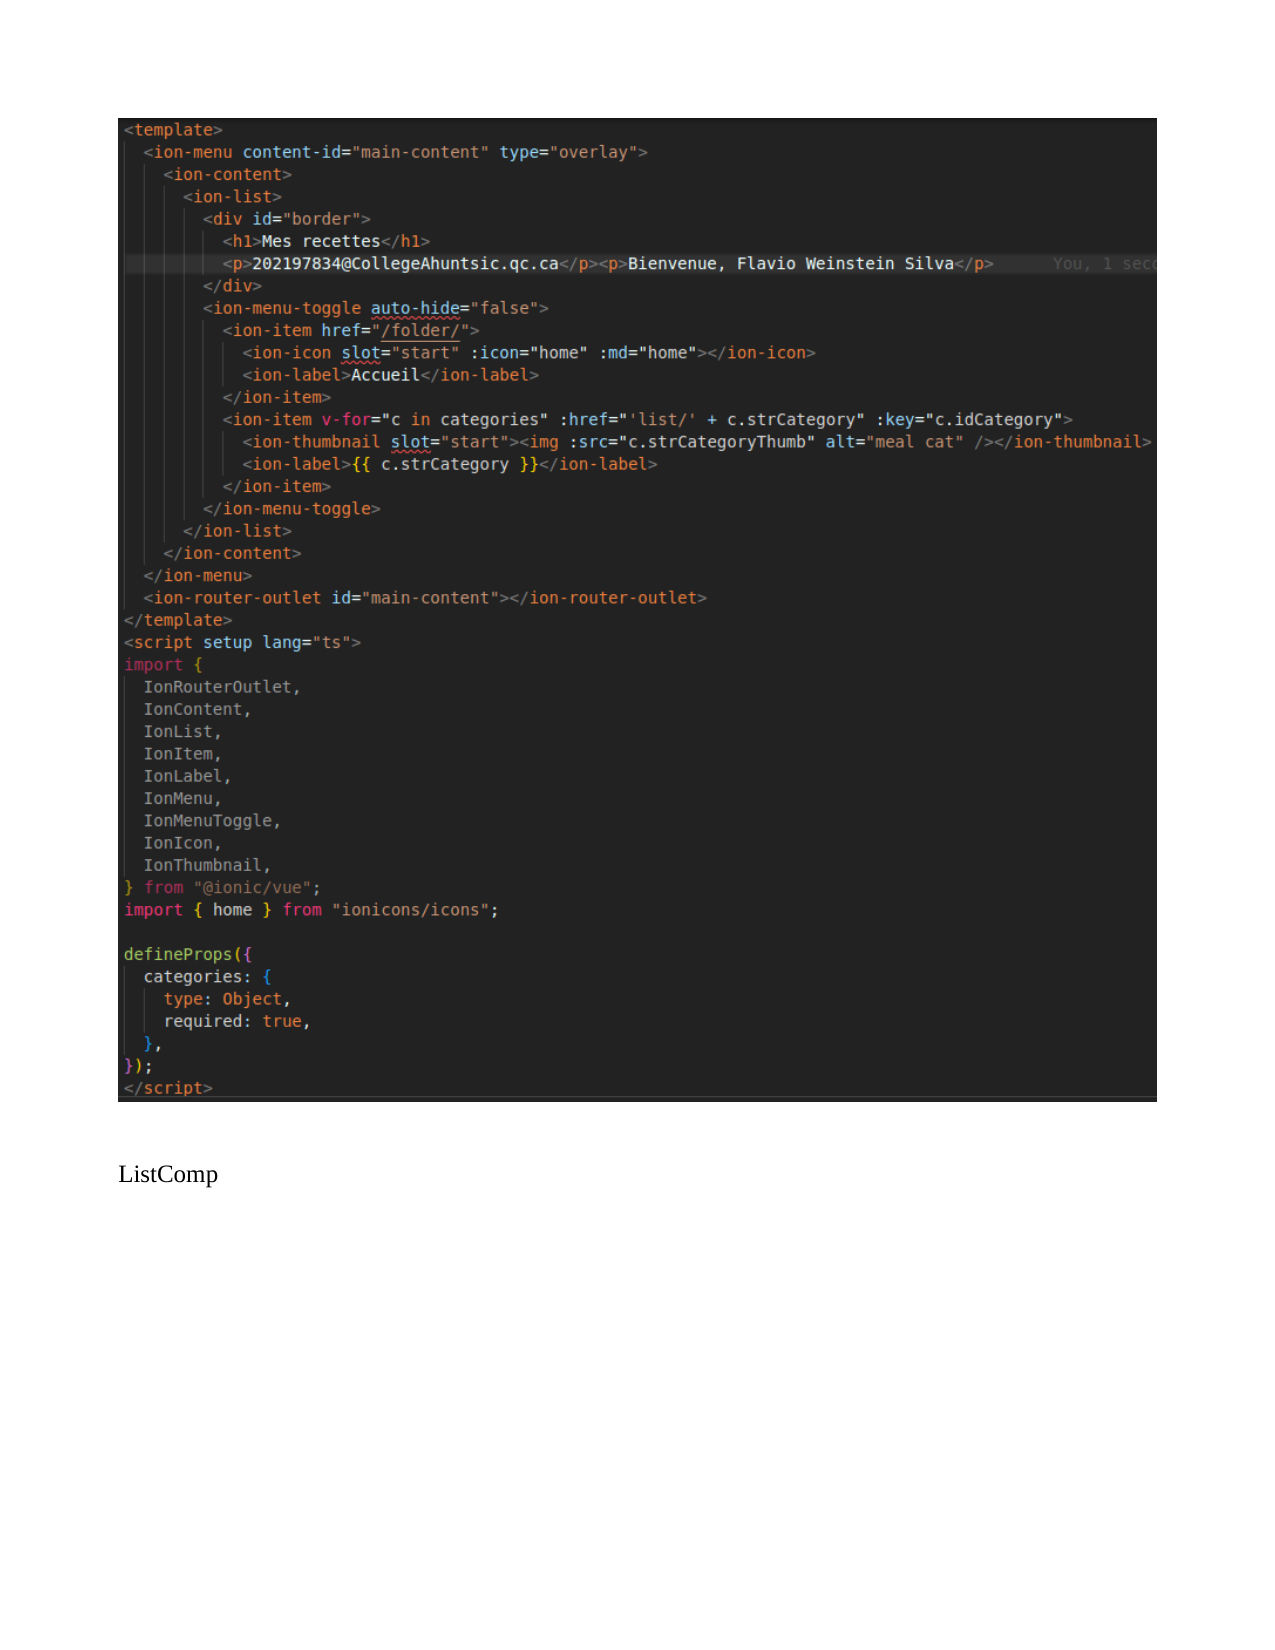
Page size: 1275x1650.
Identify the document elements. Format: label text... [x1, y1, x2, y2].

text ListComp [118, 1159, 1157, 1188]
picture [118, 118, 1157, 1102]
